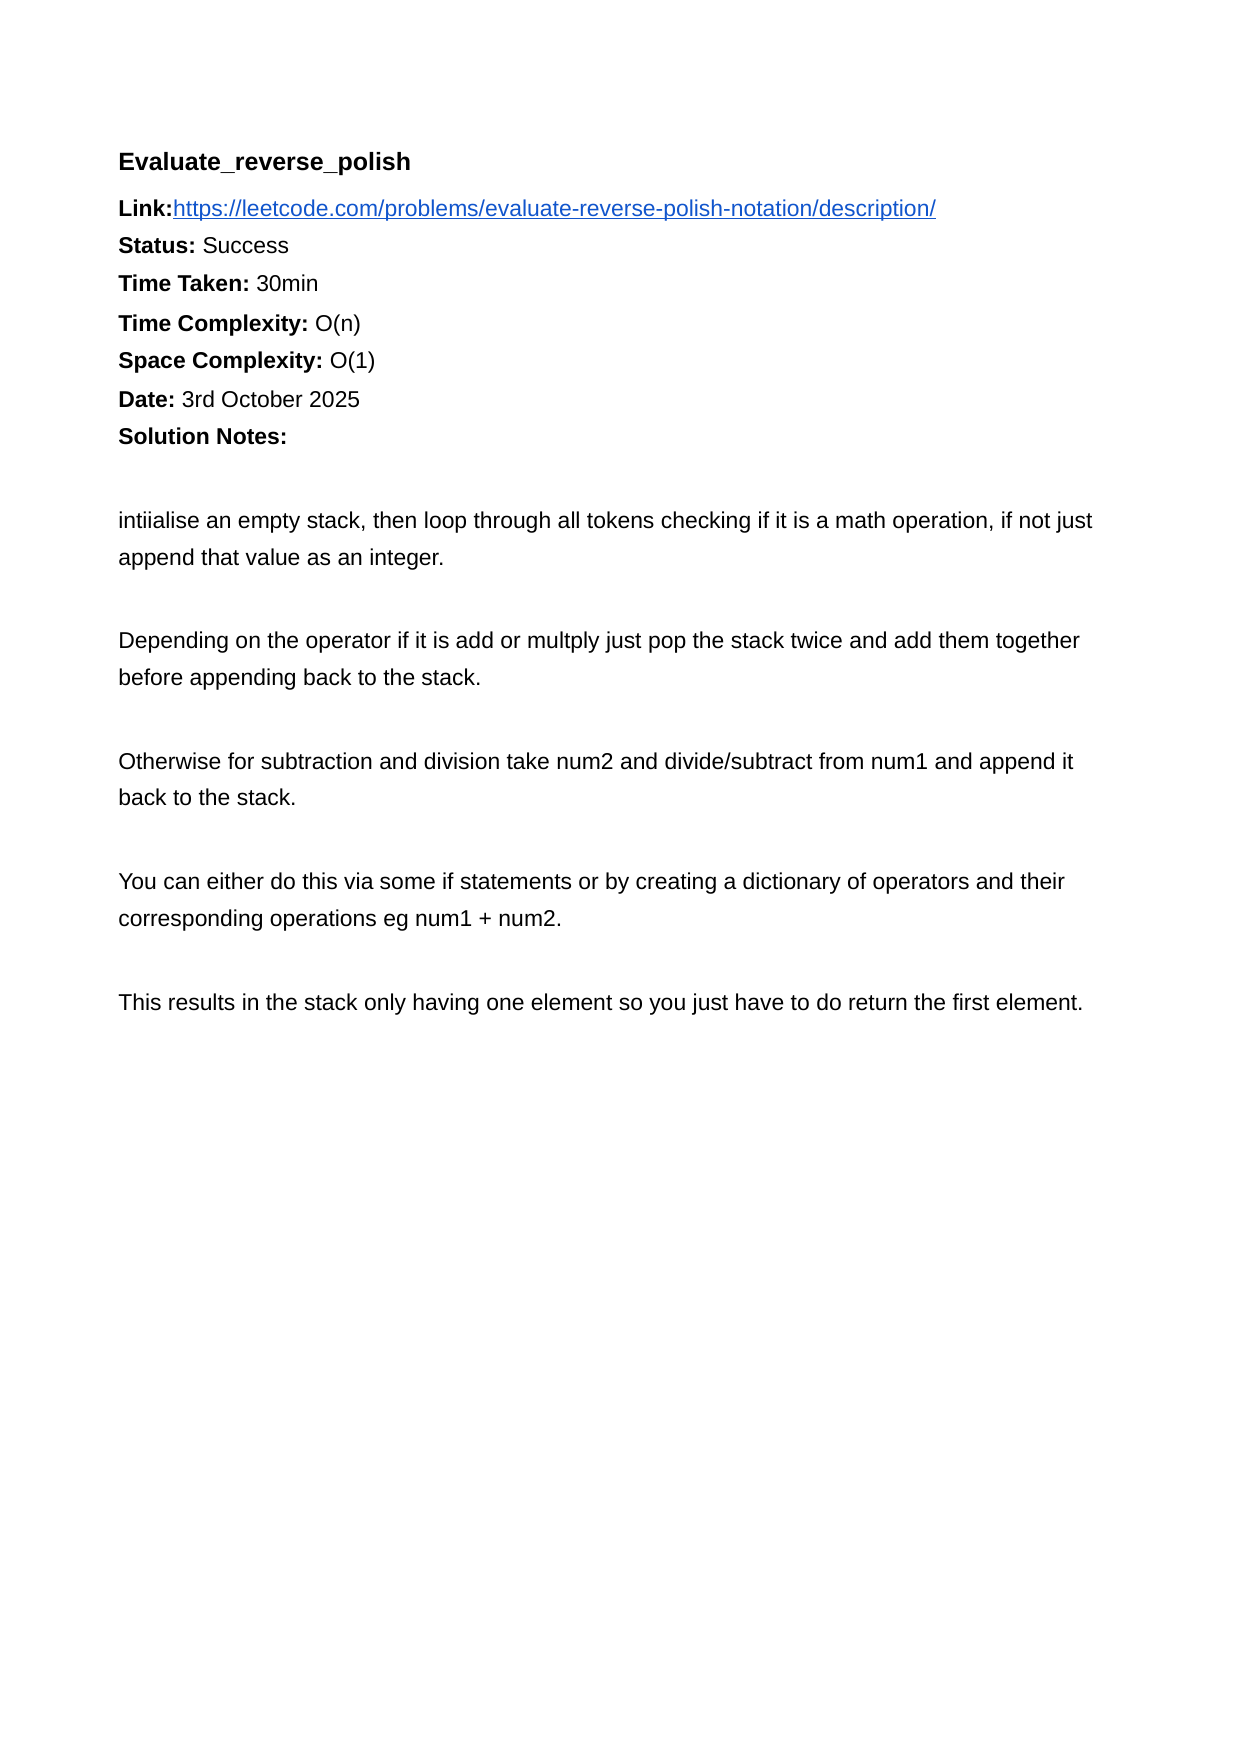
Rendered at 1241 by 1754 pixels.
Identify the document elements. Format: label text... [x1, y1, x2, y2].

text Status: Success [118, 232, 1122, 258]
text intiialise an empty stack, then loop through all tokens checking if it is a math operation, if not just append that value as an integer. [118, 507, 1122, 570]
text Depending on the operator if it is add or multply just pop the stack twice and add them together before appending back to the stack. [118, 627, 1122, 690]
text Solution Notes: [118, 423, 1122, 449]
text Space Complexity: O(1) [118, 347, 1122, 374]
text This results in the stack only having one element so you just have to do return the first element. [118, 988, 1122, 1015]
text Time Complexity: O(n) [118, 308, 1122, 336]
text You can either do this via some if statements or by creating a dictionary of operators and their corresponding operations eg num1 + num2. [118, 868, 1122, 931]
text Date: 3rd October 2025 [118, 384, 1122, 412]
text Otherwise for subtraction and division take num2 and divide/subtract from num1 and append it back to the stack. [118, 748, 1122, 811]
subtitle Evaluate_reverse_polish [118, 147, 1122, 176]
text Link:https://leetcode.com/problems/evaluate-reverse-polish-notation/description/ [118, 195, 1122, 222]
text Time Taken: 30min [118, 268, 1122, 297]
